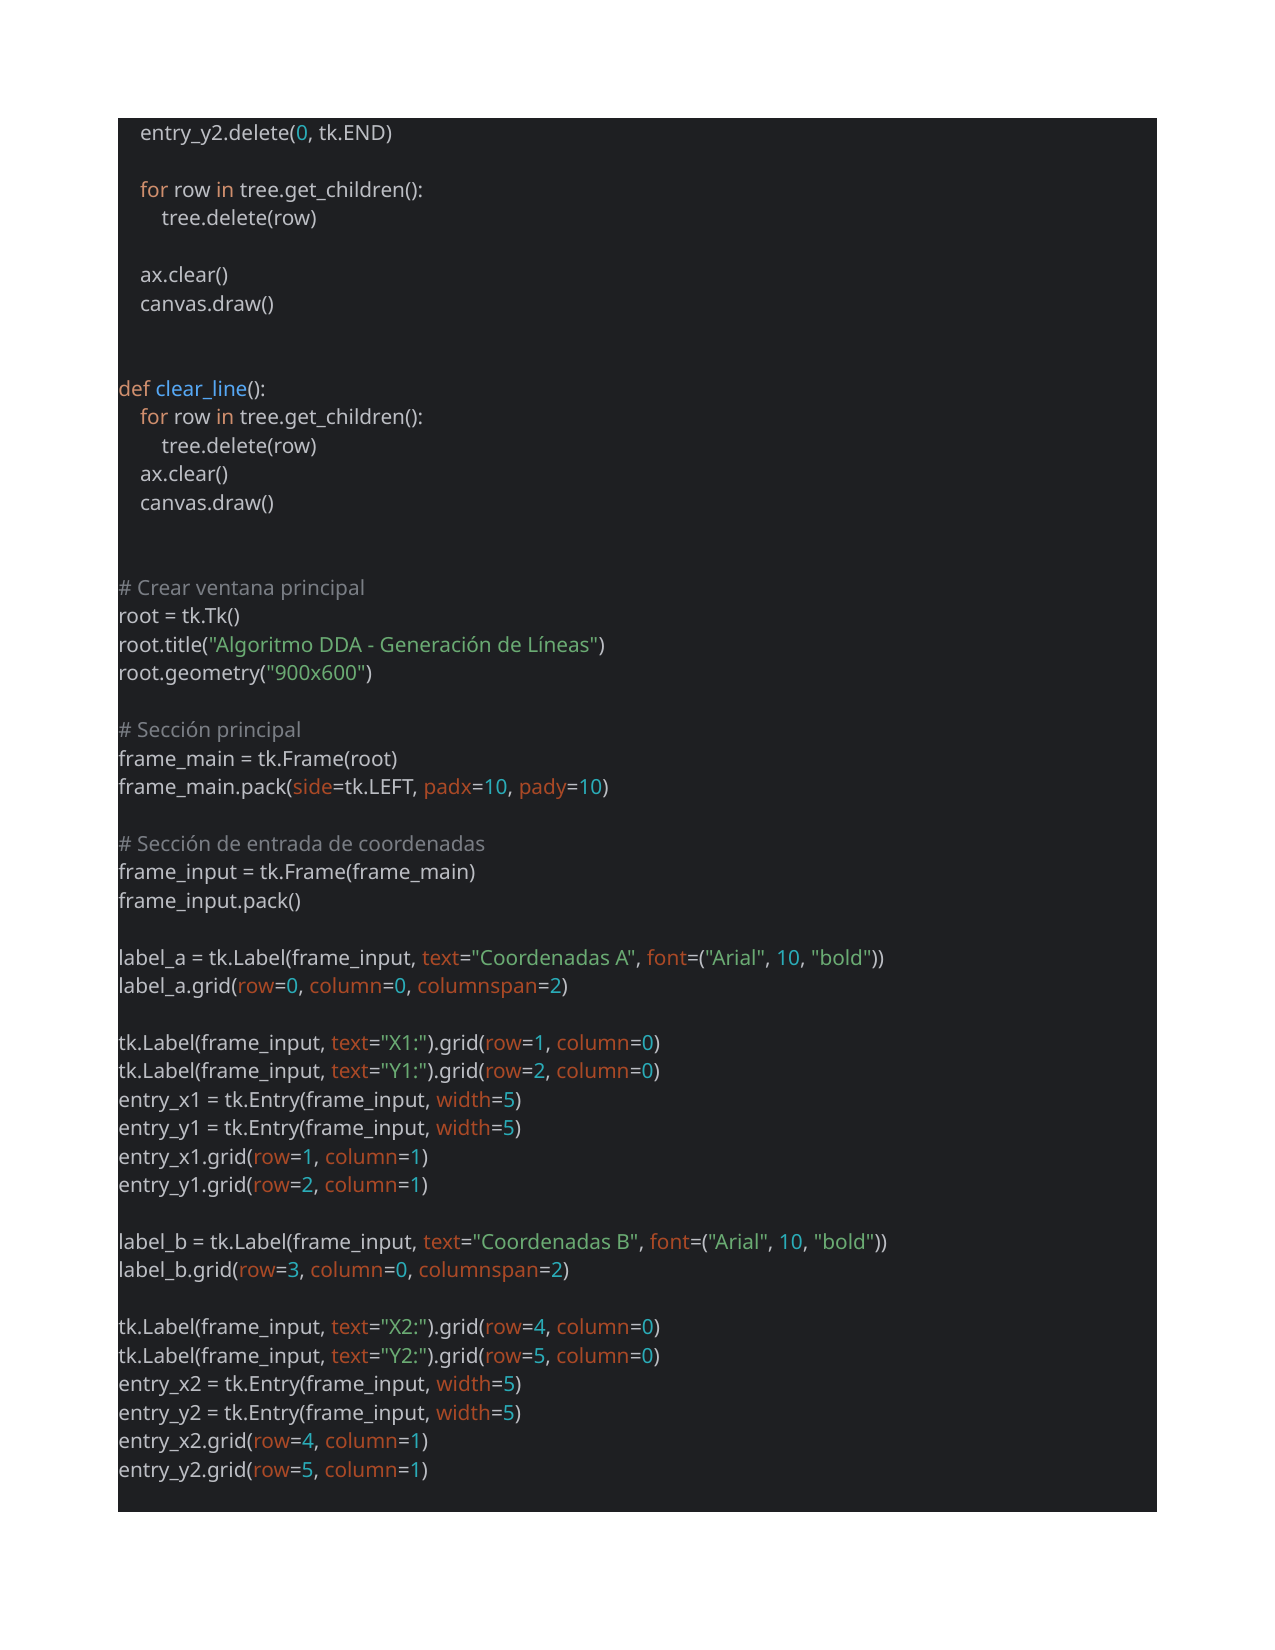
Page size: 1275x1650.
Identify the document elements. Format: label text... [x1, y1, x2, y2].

text entry_y2.delete(0, tk.END) for row in tree.get_children(): tree.delete(row) ax.clear() canvas.draw() def clear_line(): for row in tree.get_children(): tree.delete(row) ax.clear() canvas.draw() # Crear ventana principal root = tk.Tk() root.title("Algoritmo DDA - Generación de Líneas") root.geometry("900x600") # Sección principal frame_main = tk.Frame(root) frame_main.pack(side=tk.LEFT, padx=10, pady=10) # Sección de entrada de coordenadas frame_input = tk.Frame(frame_main) frame_input.pack() label_a = tk.Label(frame_input, text="Coordenadas A", font=("Arial", 10, "bold")) label_a.grid(row=0, column=0, columnspan=2) tk.Label(frame_input, text="X1:").grid(row=1, column=0) tk.Label(frame_input, text="Y1:").grid(row=2, column=0) entry_x1 = tk.Entry(frame_input, width=5) entry_y1 = tk.Entry(frame_input, width=5) entry_x1.grid(row=1, column=1) entry_y1.grid(row=2, column=1) label_b = tk.Label(frame_input, text="Coordenadas B", font=("Arial", 10, "bold")) label_b.grid(row=3, column=0, columnspan=2) tk.Label(frame_input, text="X2:").grid(row=4, column=0) tk.Label(frame_input, text="Y2:").grid(row=5, column=0) entry_x2 = tk.Entry(frame_input, width=5) entry_y2 = tk.Entry(frame_input, width=5) entry_x2.grid(row=4, column=1) entry_y2.grid(row=5, column=1) [118, 118, 1157, 1512]
